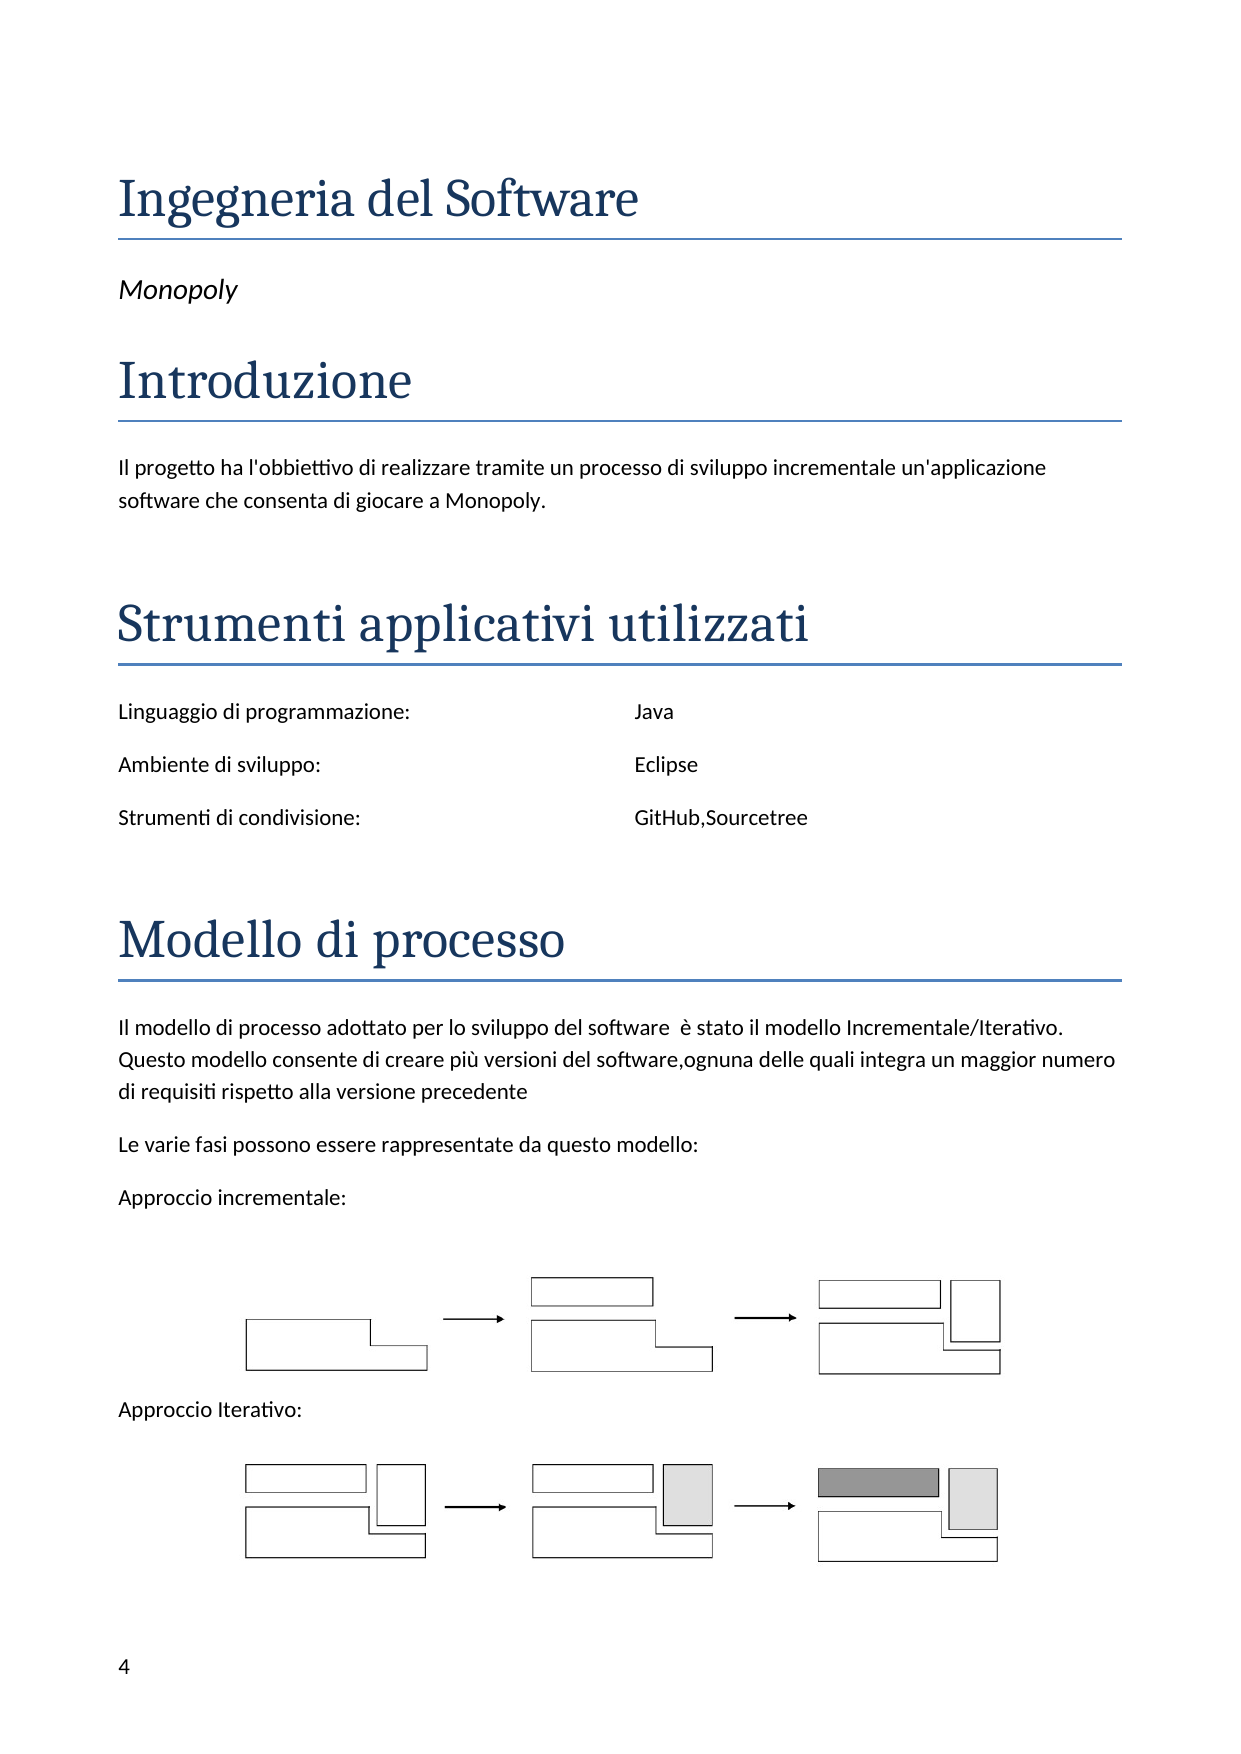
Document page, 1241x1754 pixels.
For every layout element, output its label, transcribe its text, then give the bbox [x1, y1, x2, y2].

text Ambiente di sviluppo: Eclipse [118, 750, 1122, 778]
title Modello di processo [118, 909, 1122, 979]
picture [232, 1262, 1014, 1391]
text Le varie fasi possono essere rappresentate da questo modello: [118, 1130, 1122, 1158]
text Il modello di processo adottato per lo sviluppo del software è stato il modello Incrementale/Iterativo. Questo modello consente di creare più versioni del software,ognuna delle quali integra un maggior numero di requisiti rispetto alla versione precedente [118, 1013, 1122, 1105]
picture [232, 1451, 1008, 1579]
text Linguaggio di programmazione: Java [118, 697, 1122, 725]
subtitle Monopoly [118, 271, 1122, 307]
text Approccio Iterativo: [118, 1395, 1122, 1423]
title Introduzione [118, 349, 1122, 420]
text Il progetto ha l'obbiettivo di realizzare tramite un processo di sviluppo incrementale un'applicazione software che consenta di giocare a Monopoly. [118, 453, 1122, 514]
text Approccio incrementale: [118, 1183, 1122, 1211]
title Ingegneria del Software [118, 167, 1122, 238]
title Strumenti applicativi utilizzati [118, 593, 1122, 663]
text Strumenti di condivisione: GitHub,Sourcetree [118, 803, 1122, 831]
